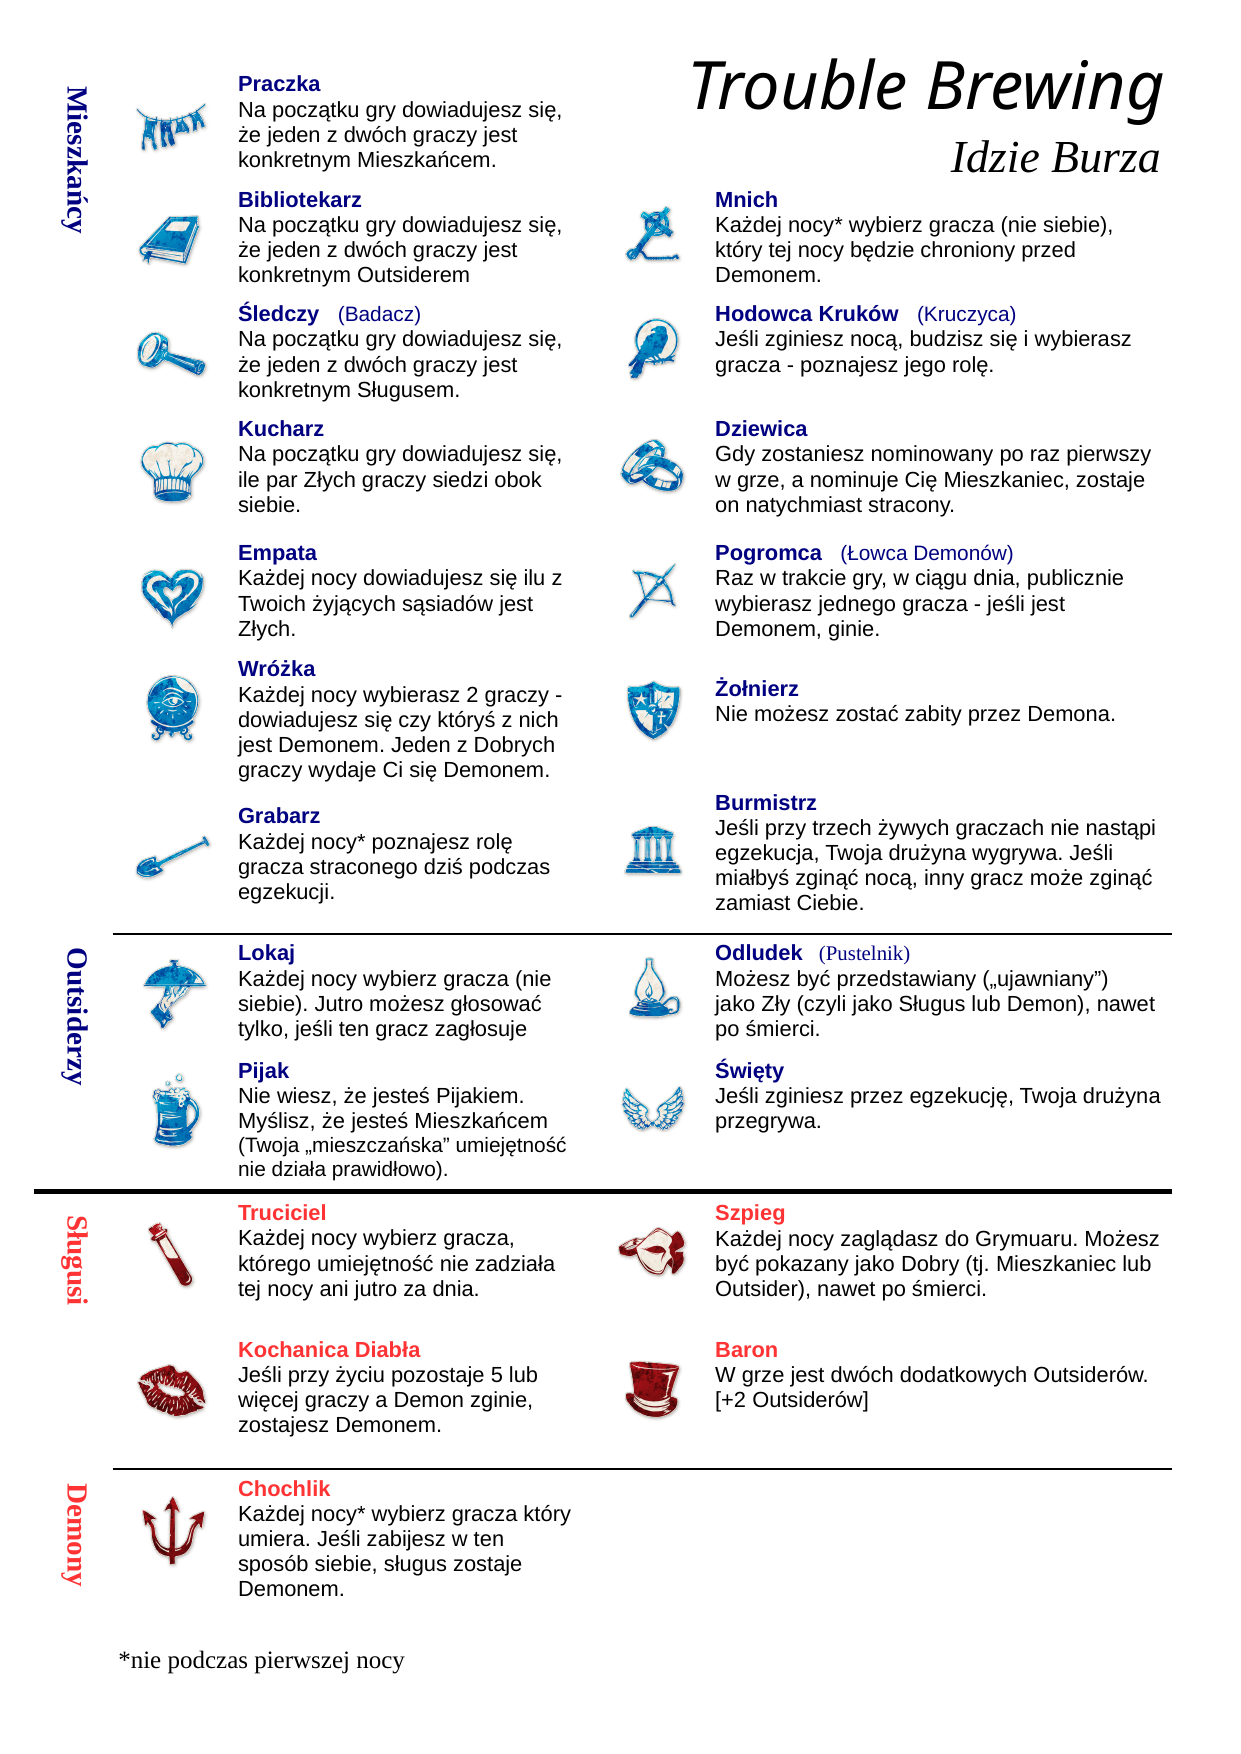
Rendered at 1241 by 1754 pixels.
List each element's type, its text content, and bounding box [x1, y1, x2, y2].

picture [118, 540, 227, 649]
picture [602, 1336, 704, 1438]
table_cell [597, 935, 709, 1047]
table_header Mieszkańcy [34, 66, 112, 932]
table_cell Baron W grze jest dwóch dodatkowych Outsiderów. [+2 Outsiderów] [709, 1331, 1172, 1468]
table_cell Sługusi [34, 1194, 112, 1468]
table_cell [597, 181, 709, 287]
picture [602, 416, 704, 518]
table_cell [113, 1470, 232, 1616]
table_cell [586, 1194, 597, 1331]
picture [118, 1475, 227, 1584]
picture [602, 1200, 704, 1302]
table_cell Outsiderzy [34, 933, 112, 1189]
table_cell Truciciel Każdej nocy wybierz gracza, którego umiejętność nie zadziała tej nocy ani jutro za dnia. [232, 1194, 586, 1331]
table_header Praczka Na początku gry dowiadujesz się, że jeden z dwóch graczy jest konkretnym Mieszkańcem. [232, 66, 586, 181]
table_cell Śledczy (Badacz) Na początku gry dowiadujesz się, że jeden z dwóch graczy jest konkretnym Sługusem. [232, 295, 586, 410]
table_cell Szpieg Każdej nocy zaglądasz do Grymuaru. Możesz być pokazany jako Dobry (tj. Mieszkaniec lub Outsider), nawet po śmierci. [709, 1194, 1172, 1331]
table_header [597, 66, 680, 181]
table_cell Bibliotekarz Na początku gry dowiadujesz się, że jeden z dwóch graczy jest konkretnym Outsiderem [232, 181, 586, 295]
table_cell Dziewica Gdy zostaniesz nominowany po raz pierwszy w grze, a nominuje Cię Mieszkaniec, zostaje on natychmiast stracony. [709, 410, 1172, 534]
table_cell [704, 804, 709, 904]
table_cell [586, 181, 597, 295]
picture [602, 1057, 704, 1159]
picture [118, 1336, 227, 1445]
picture [602, 186, 704, 288]
picture [118, 940, 227, 1049]
table_cell [113, 765, 232, 796]
table_cell [597, 1331, 709, 1437]
table_header [586, 66, 597, 181]
table_cell [586, 796, 597, 932]
table_cell Odludek (Pustelnik) Możesz być przedstawiany („ujawniany”) jako Zły (czyli jako Sługus lub Demon), nawet po śmierci. [709, 935, 1172, 1047]
picture [118, 71, 227, 180]
table_cell [597, 796, 709, 803]
table_cell Demony [34, 1468, 112, 1616]
table_cell [586, 1470, 597, 1616]
table_cell [113, 534, 232, 648]
table_cell [586, 935, 597, 1047]
table_cell [113, 295, 232, 410]
table_header [1165, 66, 1172, 181]
picture [118, 186, 227, 295]
table_cell Kucharz Na początku gry dowiadujesz się, ile par Złych graczy siedzi obok siebie. [232, 410, 586, 534]
table_cell [597, 1194, 709, 1331]
picture [602, 301, 704, 402]
picture [118, 1057, 227, 1166]
table_cell Pijak Nie wiesz, że jesteś Pijakiem. Myślisz, że jesteś Mieszkańcem (Twoja „mieszczańska” umiejętność nie działa prawidłowo). [232, 1047, 586, 1189]
table_cell [597, 534, 709, 651]
table_cell Kochanica Diabła Jeśli przy życiu pozostaje 5 lub więcej graczy a Demon zginie, zostajesz Demonem. [232, 1331, 586, 1468]
table_cell [597, 1470, 709, 1616]
table_cell Grabarz Każdej nocy* poznajesz rolę gracza straconego dziś podczas egzekucji. [232, 796, 586, 932]
table_cell [586, 295, 597, 410]
table_cell Pogromca (Łowca Demonów) Raz w trakcie gry, w ciągu dnia, publicznie wybierasz jednego gracza - jeśli jest Demonem, ginie. [709, 534, 1172, 651]
table_cell [597, 295, 709, 410]
table_cell [586, 1331, 597, 1468]
table_cell [113, 1047, 232, 1189]
table_cell Żołnierz Nie możesz zostać zabity przez Demona. Burmistrz Jeśli przy trzech żywych graczach nie nastąpi egzekucja, Twoja drużyna wygrywa. Jeśli miałbyś zginąć nocą, inny gracz może zginąć zamiast Ciebie. [709, 651, 1172, 932]
table_cell [113, 1194, 232, 1308]
picture [118, 416, 227, 525]
table_cell [113, 410, 232, 524]
table_cell [113, 651, 232, 764]
table_cell [597, 905, 709, 932]
table_cell [586, 410, 597, 534]
text *nie podczas pierwszej nocy [118, 1616, 1122, 1674]
table_cell [113, 1331, 232, 1468]
table_cell Wróżka Każdej nocy wybierasz 2 graczy - dowiadujesz się czy któryś z nich jest Demonem. Jeden z Dobrych graczy wydaje Ci się Demonem. [232, 651, 586, 796]
picture [118, 803, 227, 912]
picture [602, 940, 704, 1042]
table_cell [597, 1438, 709, 1468]
table_header [113, 66, 232, 181]
table_cell Hodowca Kruków (Kruczyca) Jeśli zginiesz nocą, budzisz się i wybierasz gracza - poznajesz jego rolę. [709, 295, 1172, 410]
table_cell [597, 410, 709, 534]
picture [118, 656, 227, 765]
picture [602, 656, 704, 758]
table_cell Empata Każdej nocy dowiadujesz się ilu z Twoich żyjących sąsiadów jest Złych. [232, 534, 586, 651]
table_cell [113, 796, 232, 803]
table_cell [709, 1470, 1172, 1616]
table_cell [597, 804, 602, 904]
picture [118, 301, 227, 410]
picture [118, 1200, 227, 1309]
table_cell [597, 288, 709, 295]
text Trouble Brewing Idzie Burza [680, 38, 1165, 182]
table_cell [586, 651, 597, 796]
table_cell Święty Jeśli zginiesz przez egzekucję, Twoja drużyna przegrywa. [709, 1047, 1172, 1189]
table_cell [113, 181, 232, 295]
table_cell [597, 1047, 709, 1189]
table_cell Chochlik Każdej nocy* wybierz gracza który umiera. Jeśli zabijesz w ten sposób siebie, sługus zostaje Demonem. [232, 1470, 586, 1616]
table_cell [586, 1047, 597, 1189]
table_cell [597, 651, 709, 796]
table_cell [113, 525, 232, 534]
table_cell [113, 1309, 232, 1331]
table_cell Lokaj Każdej nocy wybierz gracza (nie siebie). Jutro możesz głosować tylko, jeśli ten gracz zagłosuje [232, 935, 586, 1047]
picture [602, 540, 704, 642]
table_cell [113, 804, 232, 932]
picture [602, 803, 704, 905]
table_cell Mnich Każdej nocy* wybierz gracza (nie siebie), który tej nocy będzie chroniony przed Demonem. [709, 181, 1172, 295]
table_cell [586, 534, 597, 651]
table_cell [113, 935, 232, 1047]
